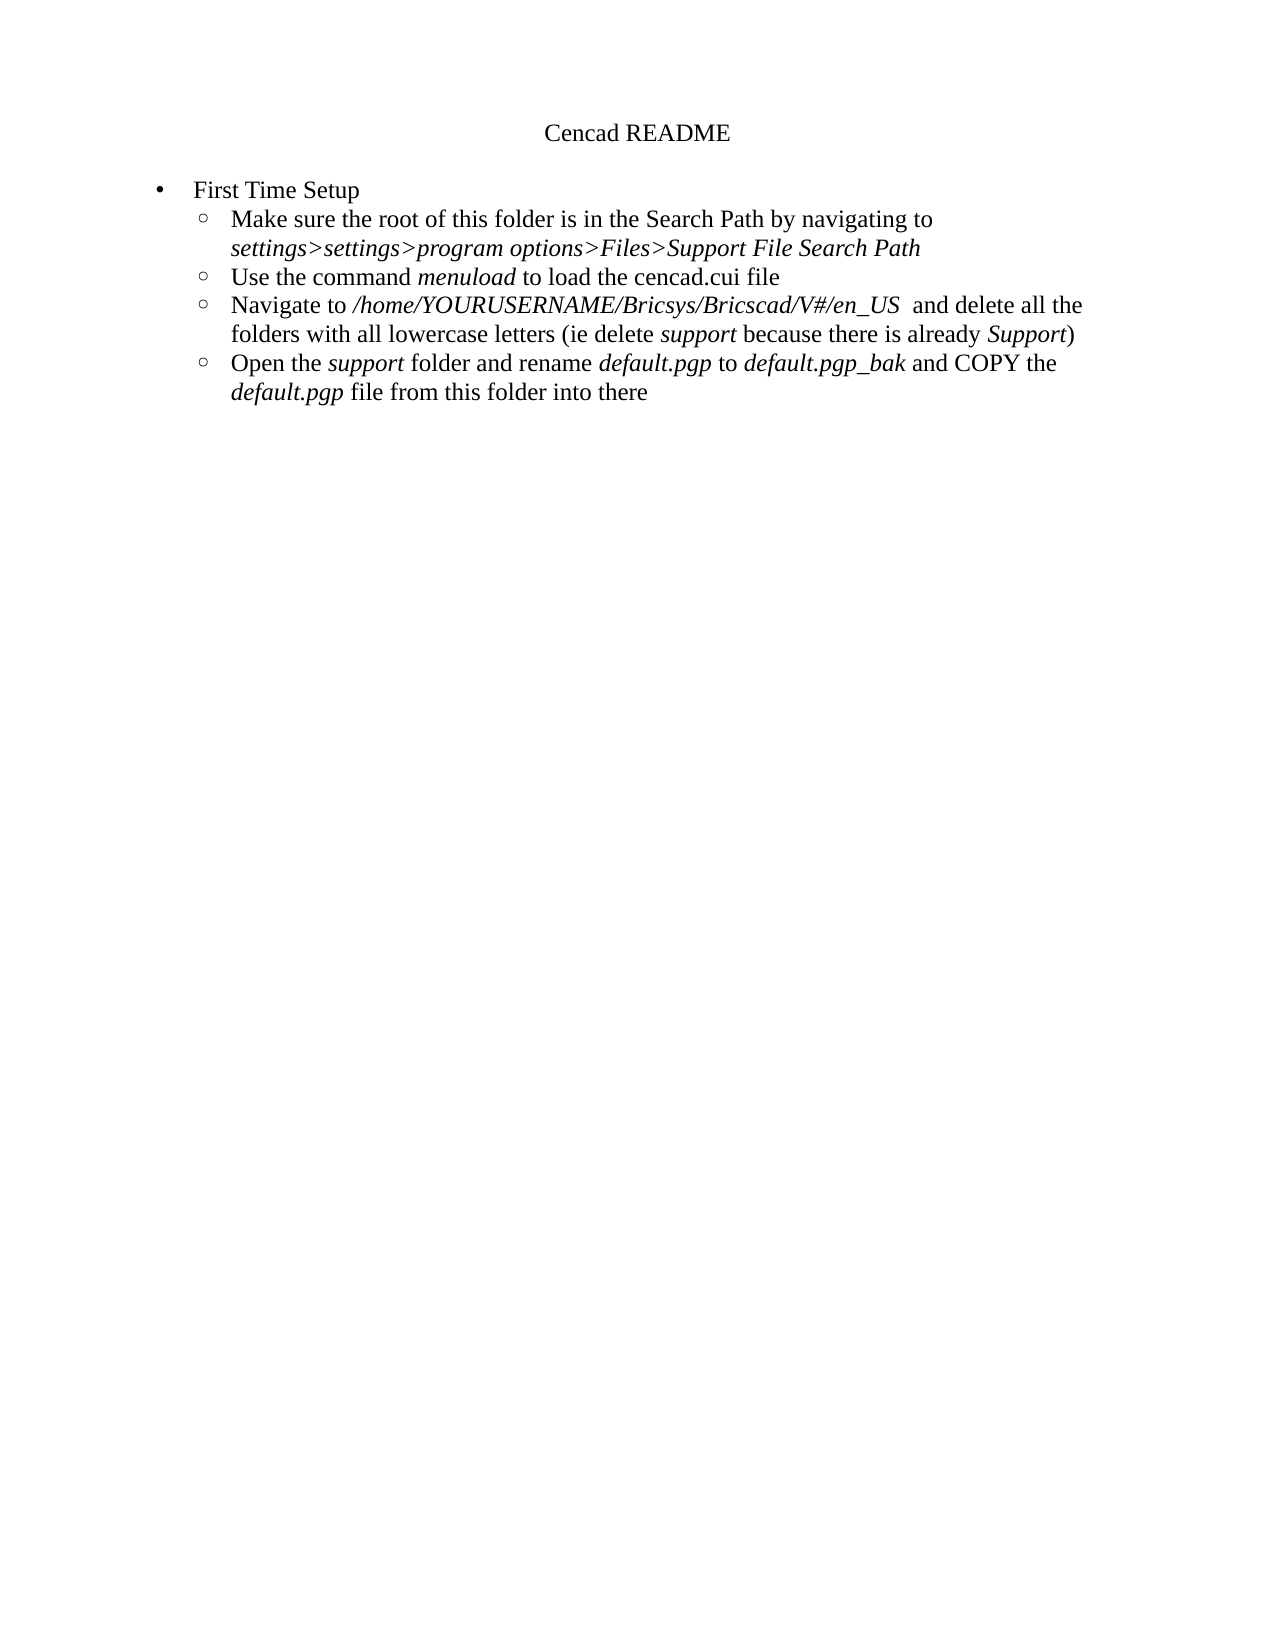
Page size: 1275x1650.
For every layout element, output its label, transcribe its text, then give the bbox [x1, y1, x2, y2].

list Make sure the root of this folder is in the Search Path by navigating to settings>settings>program options>Files>Support File Search Path [193, 204, 1157, 262]
list Use the command menuload to load the cencad.cui file [193, 262, 1157, 291]
list Navigate to /home/YOURUSERNAME/Bricsys/Bricscad/V#/en_US and delete all the folders with all lowercase letters (ie delete support because there is already Support) [193, 291, 1157, 348]
list Open the support folder and rename default.pgp to default.pgp_bak and COPY the default.pgp file from this folder into there [193, 348, 1157, 406]
list First Time Setup [156, 176, 1157, 204]
text Cencad README [118, 118, 1157, 147]
